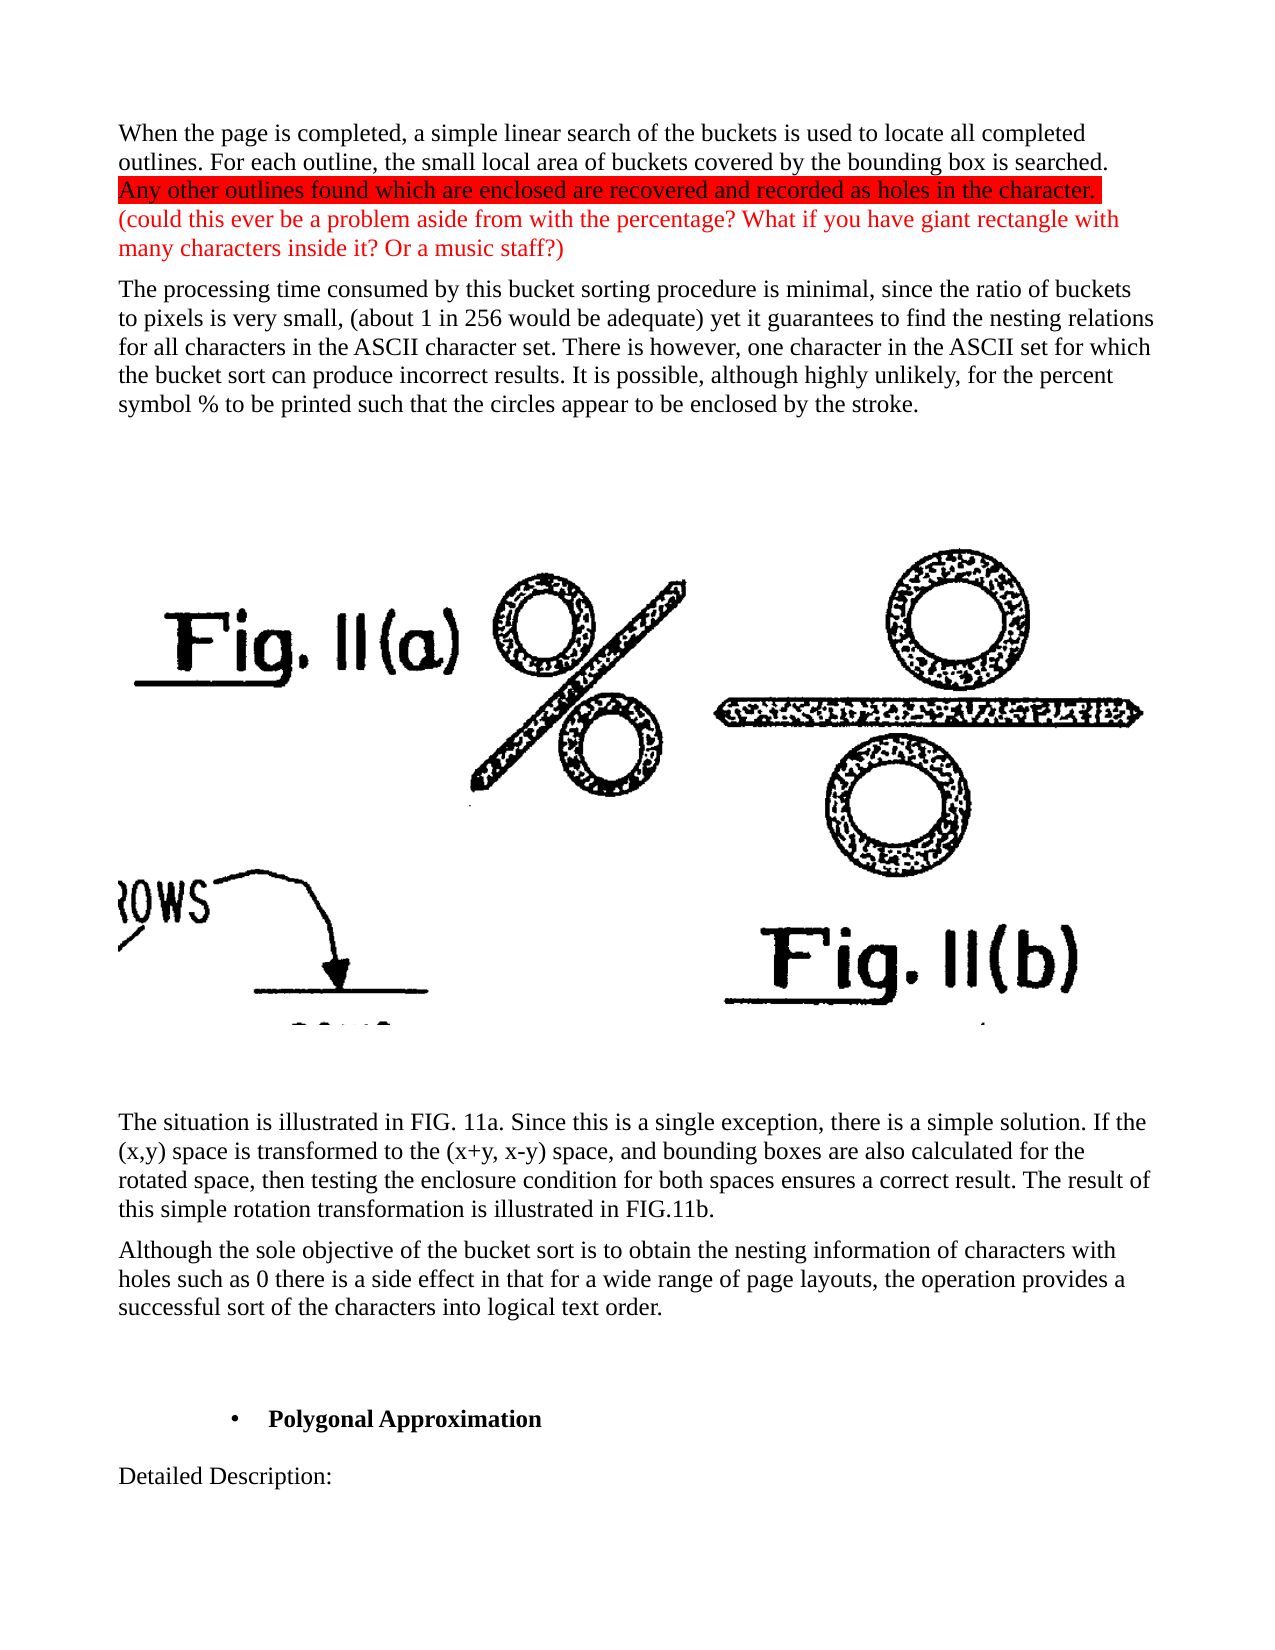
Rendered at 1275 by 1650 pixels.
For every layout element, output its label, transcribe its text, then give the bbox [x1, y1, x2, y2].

picture [118, 471, 1157, 1025]
text Detailed Description: [118, 1461, 1157, 1490]
text The processing time consumed by this bucket sorting procedure is minimal, since the ratio of buckets to pixels is very small, (about 1 in 256 would be adequate) yet it guarantees to find the nesting relations for all characters in the ASCII character set. There is however, one character in the ASCII set for which the bucket sort can produce incorrect results. It is possible, although highly unlikely, for the percent symbol % to be printed such that the circles appear to be enclosed by the stroke. [118, 274, 1157, 418]
text Although the sole objective of the bucket sort is to obtain the nesting information of characters with holes such as 0 there is a side effect in that for a wide range of page layouts, the operation provides a successful sort of the characters into logical text order. [118, 1235, 1157, 1321]
text When the page is completed, a simple linear search of the buckets is used to locate all completed outlines. For each outline, the small local area of buckets covered by the bounding box is searched. Any other outlines found which are enclosed are recovered and recorded as holes in the character. (could this ever be a problem aside from with the percentage? What if you have giant rectangle with many characters inside it? Or a music staff?) [118, 118, 1157, 262]
text The situation is illustrated in FIG. 11a. Since this is a single exception, there is a simple solution. If the (x,y) space is transformed to the (x+y, x-y) space, and bounding boxes are also calculated for the rotated space, then testing the enclosure condition for both spaces ensures a correct result. The result of this simple rotation transformation is illustrated in FIG.11b. [118, 1107, 1157, 1222]
list Polygonal Approximation [231, 1404, 1157, 1432]
